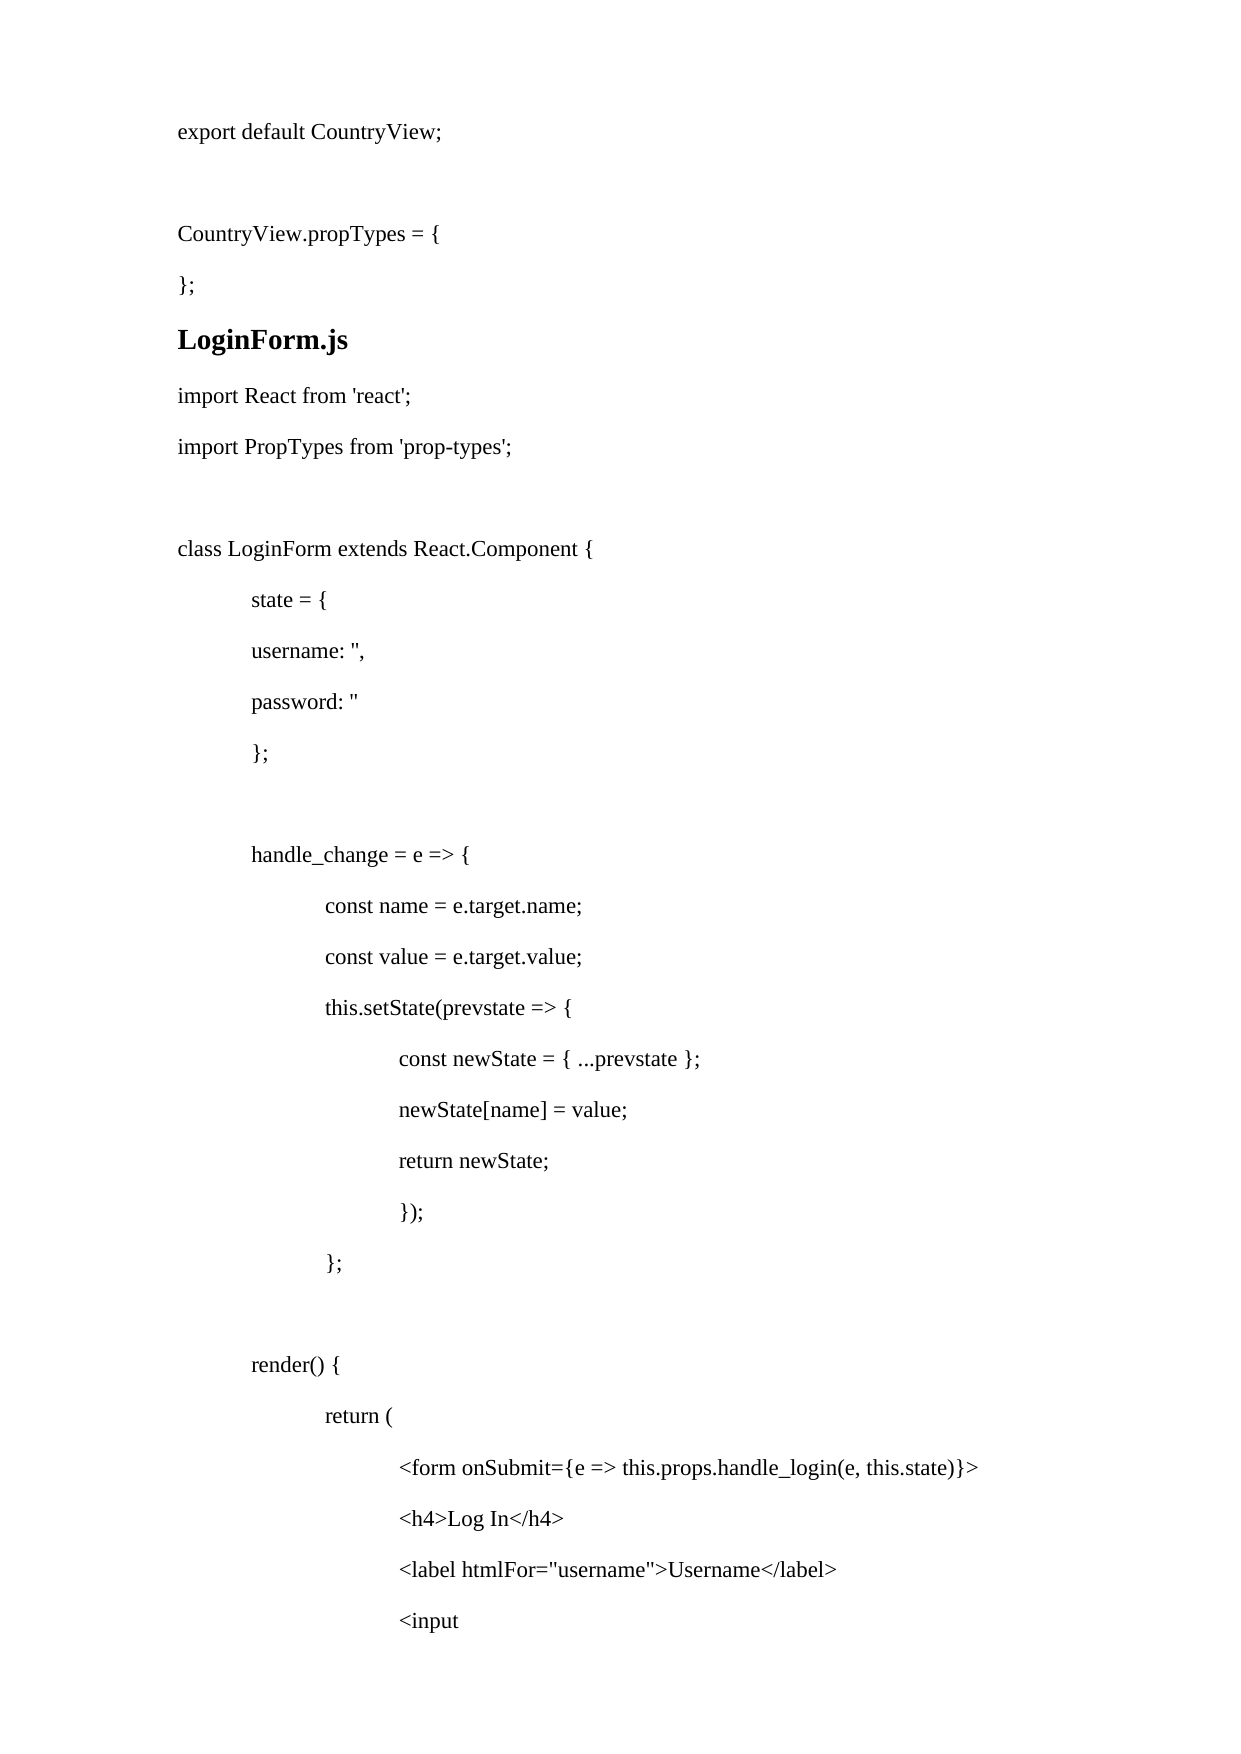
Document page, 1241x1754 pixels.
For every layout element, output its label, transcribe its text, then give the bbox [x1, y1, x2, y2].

text newState[name] = value; [177, 1096, 1152, 1123]
text return ( [177, 1402, 1152, 1429]
text import PropTypes from 'prop-types'; [177, 433, 1152, 459]
text const name = e.target.name; [177, 892, 1152, 918]
text CountryView.propTypes = { [177, 220, 1152, 247]
text export default CountryView; [177, 118, 1152, 144]
text state = { [177, 586, 1152, 612]
text username: '', [177, 637, 1152, 663]
text }; [177, 739, 1152, 765]
text handle_change = e => { [177, 841, 1152, 867]
text <label htmlFor="username">Username</label> [177, 1556, 1152, 1582]
text }; [177, 1249, 1152, 1276]
text const newState = { ...prevstate }; [177, 1045, 1152, 1072]
text return newState; [177, 1147, 1152, 1174]
text this.setState(prevstate => { [177, 994, 1152, 1021]
text }; [177, 271, 1152, 298]
text class LoginForm extends React.Component { [177, 535, 1152, 561]
text <form onSubmit={e => this.props.handle_login(e, this.state)}> [177, 1453, 1152, 1480]
text LoginForm.js [177, 322, 1152, 356]
text const value = e.target.value; [177, 943, 1152, 969]
text <h4>Log In</h4> [177, 1504, 1152, 1531]
text }); [177, 1198, 1152, 1225]
text render() { [177, 1351, 1152, 1378]
text password: '' [177, 688, 1152, 714]
text import React from 'react'; [177, 382, 1152, 408]
text <input [177, 1607, 1152, 1633]
